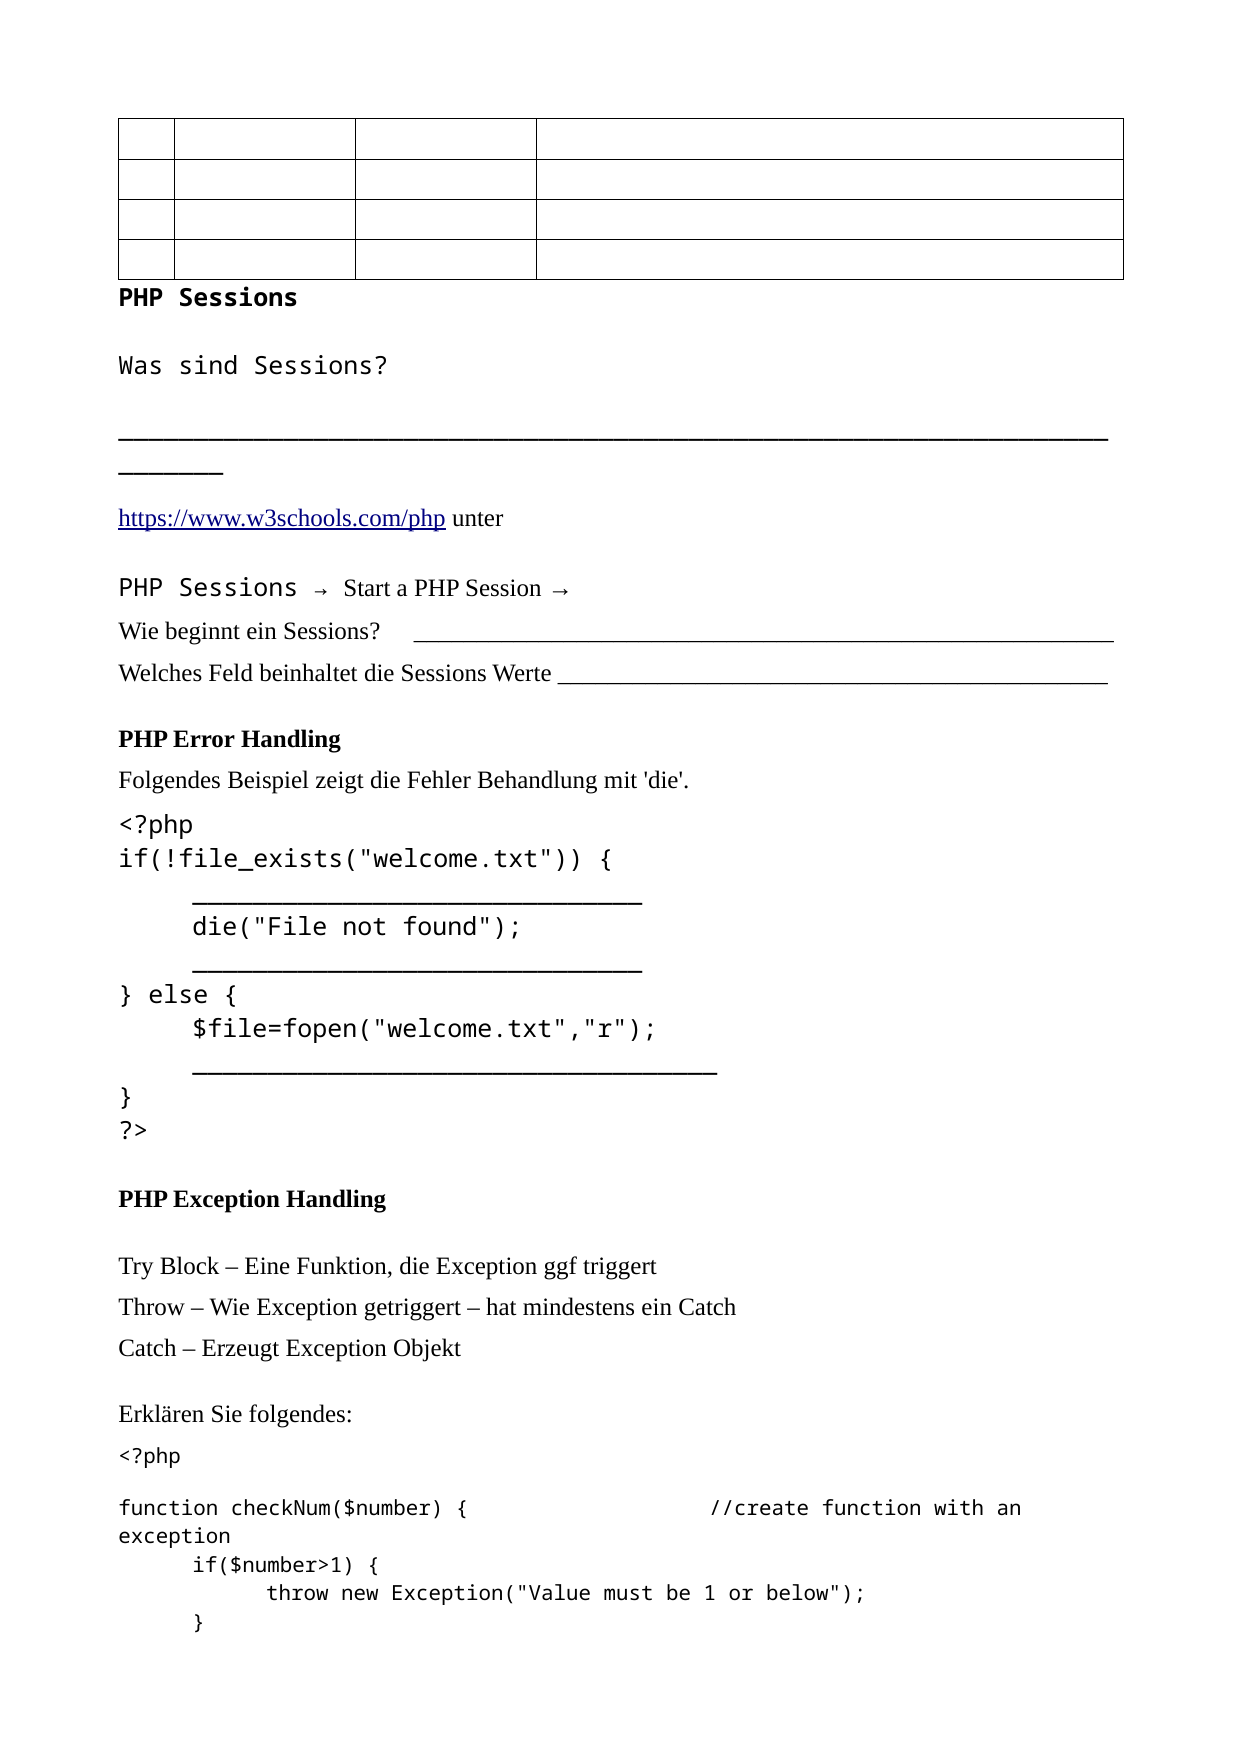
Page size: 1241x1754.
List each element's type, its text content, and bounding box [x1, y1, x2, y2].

subtitle PHP Exception Handling [118, 1184, 1122, 1213]
text _________________________________________________________________________ [118, 410, 1122, 478]
text <?php function checkNum($number) { //create function with an exception if($number>1) { throw new Exception("Value must be 1 or below"); } [118, 1441, 1122, 1635]
subtitle Try Block – Eine Funktion, die Exception ggf triggert [118, 1251, 1122, 1279]
text Catch – Erzeugt Exception Objekt [118, 1333, 1122, 1362]
table_cell [175, 200, 355, 239]
table_cell [356, 200, 536, 239]
text Was sind Sessions? [118, 348, 1122, 382]
table_cell [175, 119, 355, 158]
text Throw – Wie Exception getriggert – hat mindestens ein Catch [118, 1292, 1122, 1321]
text PHP Sessions [118, 280, 1122, 313]
subtitle PHP Error Handling [118, 724, 1122, 753]
text Welches Feld beinhaltet die Sessions Werte ____________________________________________ [118, 658, 1122, 686]
subtitle Erklären Sie folgendes: [118, 1399, 1122, 1428]
table_cell [537, 160, 1123, 199]
table_cell [119, 119, 174, 158]
subtitle https://www.w3schools.com/php unter [118, 503, 1122, 532]
text <?php if(!file_exists("welcome.txt")) { ______________________________ die("File not found"); ______________________________ } else { $file=fopen("welcome.txt","r"); ___________________________________ } ?> [118, 806, 1122, 1147]
table_cell [356, 240, 536, 279]
table_cell [537, 240, 1123, 279]
text Wie beginnt ein Sessions? ________________________________________________________ [118, 616, 1122, 645]
subtitle PHP Sessions → Start a PHP Session → [118, 570, 1122, 604]
table_cell [119, 160, 174, 199]
table_cell [537, 200, 1123, 239]
table_cell [356, 160, 536, 199]
table_cell [356, 119, 536, 158]
table_cell [119, 200, 174, 239]
table_cell [119, 240, 174, 279]
text Folgendes Beispiel zeigt die Fehler Behandlung mit 'die'. [118, 765, 1122, 794]
table_cell [537, 119, 1123, 158]
table_cell [175, 240, 355, 279]
table_cell [175, 160, 355, 199]
